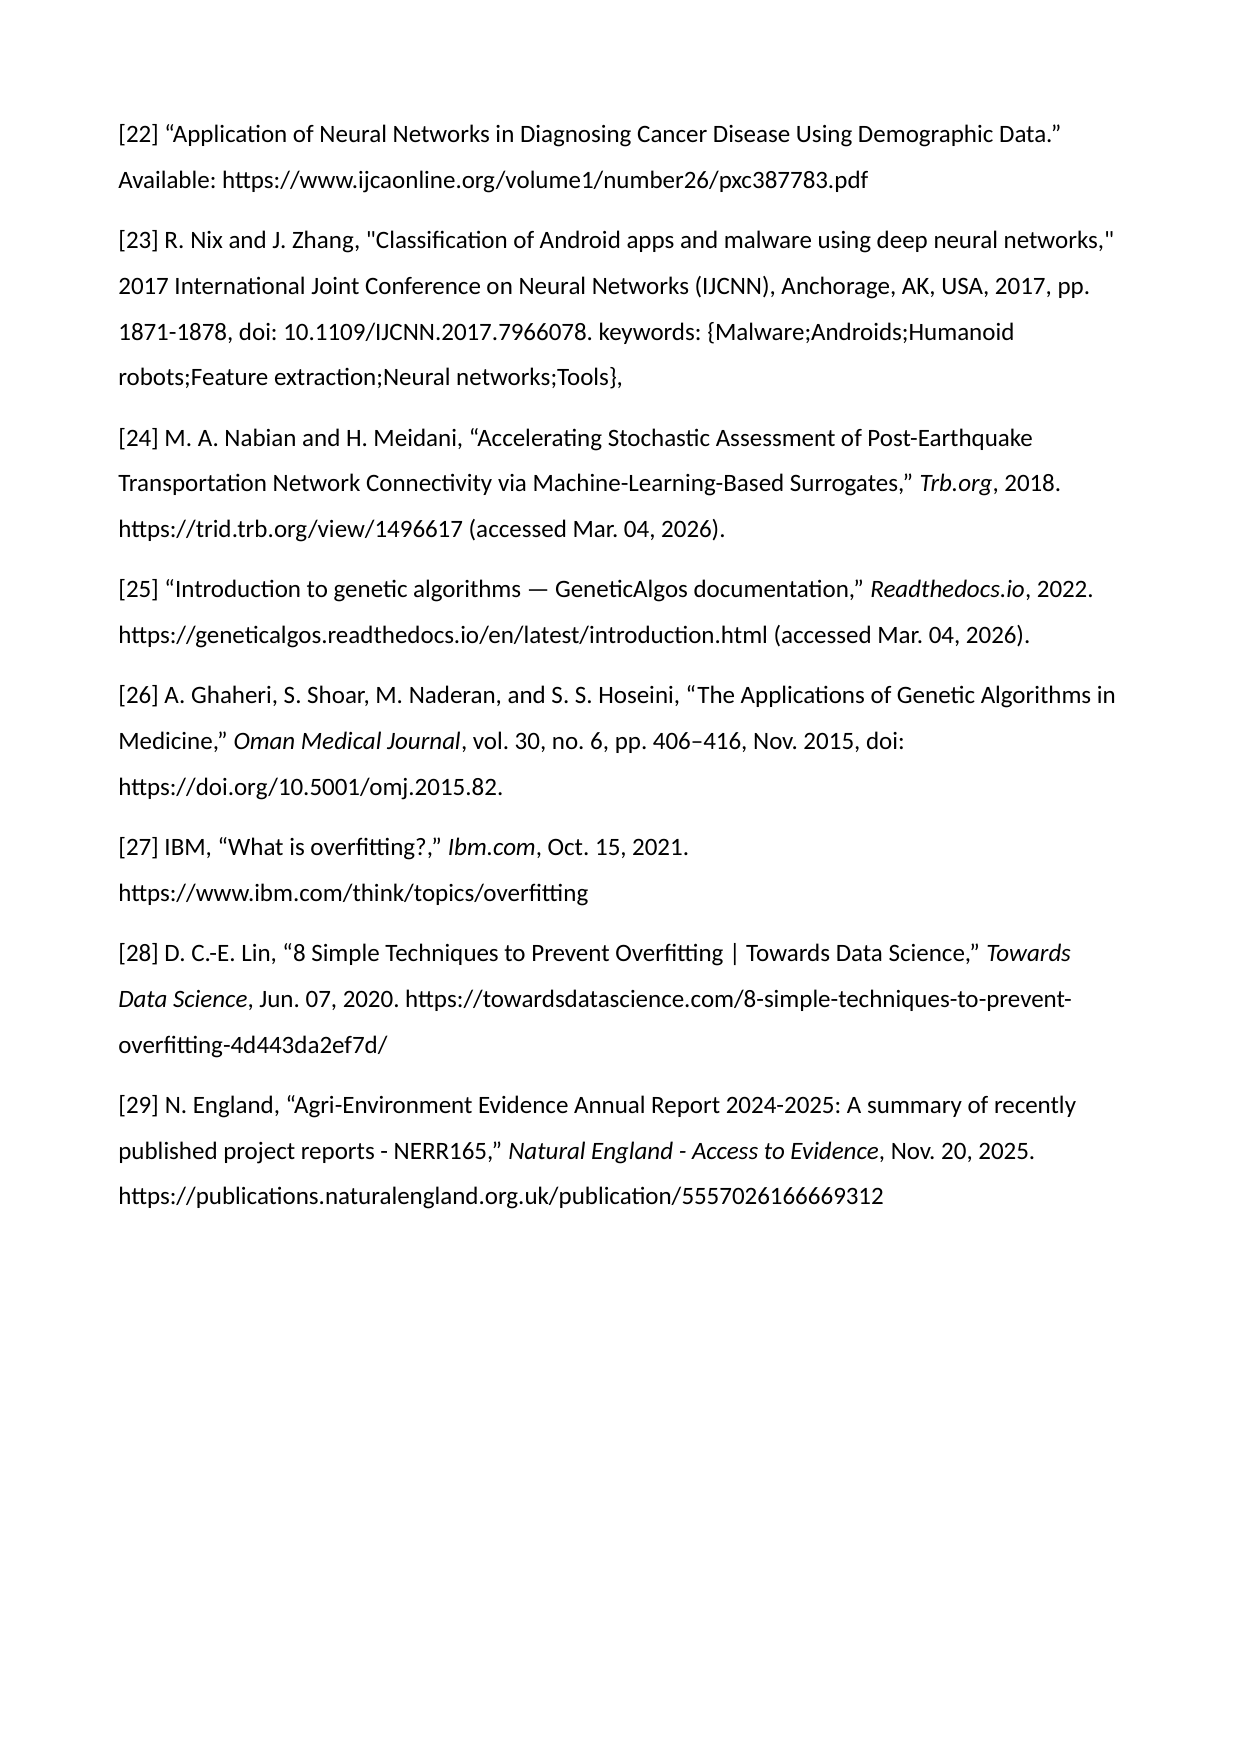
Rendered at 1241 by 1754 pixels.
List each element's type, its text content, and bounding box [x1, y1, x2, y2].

text ‌ [118, 1241, 1122, 1271]
text [23] R. Nix and J. Zhang, "Classification of Android apps and malware using deep neural networks," 2017 International Joint Conference on Neural Networks (IJCNN), Anchorage, AK, USA, 2017, pp. 1871-1878, doi: 10.1109/IJCNN.2017.7966078. keywords: {Malware;Androids;Humanoid robots;Feature extraction;Neural networks;Tools}, [118, 224, 1122, 392]
text ‌[28] D. C.-E. Lin, “8 Simple Techniques to Prevent Overfitting | Towards Data Science,” Towards Data Science, Jun. 07, 2020. https://towardsdatascience.com/8-simple-techniques-to-prevent-overfitting-4d443da2ef7d/ [118, 937, 1122, 1059]
text ‌[27] IBM, “What is overfitting?,” Ibm.com, Oct. 15, 2021. https://www.ibm.com/think/topics/overfitting [118, 831, 1122, 907]
text ‌ [118, 1361, 1122, 1392]
text [29] N. England, “Agri-Environment Evidence Annual Report 2024-2025: A summary of recently published project reports - NERR165,” Natural England - Access to Evidence, Nov. 20, 2025. https://publications.naturalengland.org.uk/publication/5557026166669312 [118, 1089, 1122, 1211]
text [22] “Application of Neural Networks in Diagnosing Cancer Disease Using Demographic Data.” Available: https://www.ijcaonline.org/volume1/number26/pxc387783.pdf [118, 118, 1122, 194]
text [24] M. A. Nabian and H. Meidani, “Accelerating Stochastic Assessment of Post-Earthquake Transportation Network Connectivity via Machine-Learning-Based Surrogates,” Trb.org, 2018. https://trid.trb.org/view/1496617 (accessed Mar. 04, 2026). [118, 422, 1122, 544]
text ‌[25] “Introduction to genetic algorithms — GeneticAlgos documentation,” Readthedocs.io, 2022. https://geneticalgos.readthedocs.io/en/latest/introduction.html (accessed Mar. 04, 2026). [118, 573, 1122, 650]
text ‌[26] A. Ghaheri, S. Shoar, M. Naderan, and S. S. Hoseini, “The Applications of Genetic Algorithms in Medicine,” Oman Medical Journal, vol. 30, no. 6, pp. 406–416, Nov. 2015, doi: https://doi.org/10.5001/omj.2015.82. [118, 679, 1122, 801]
